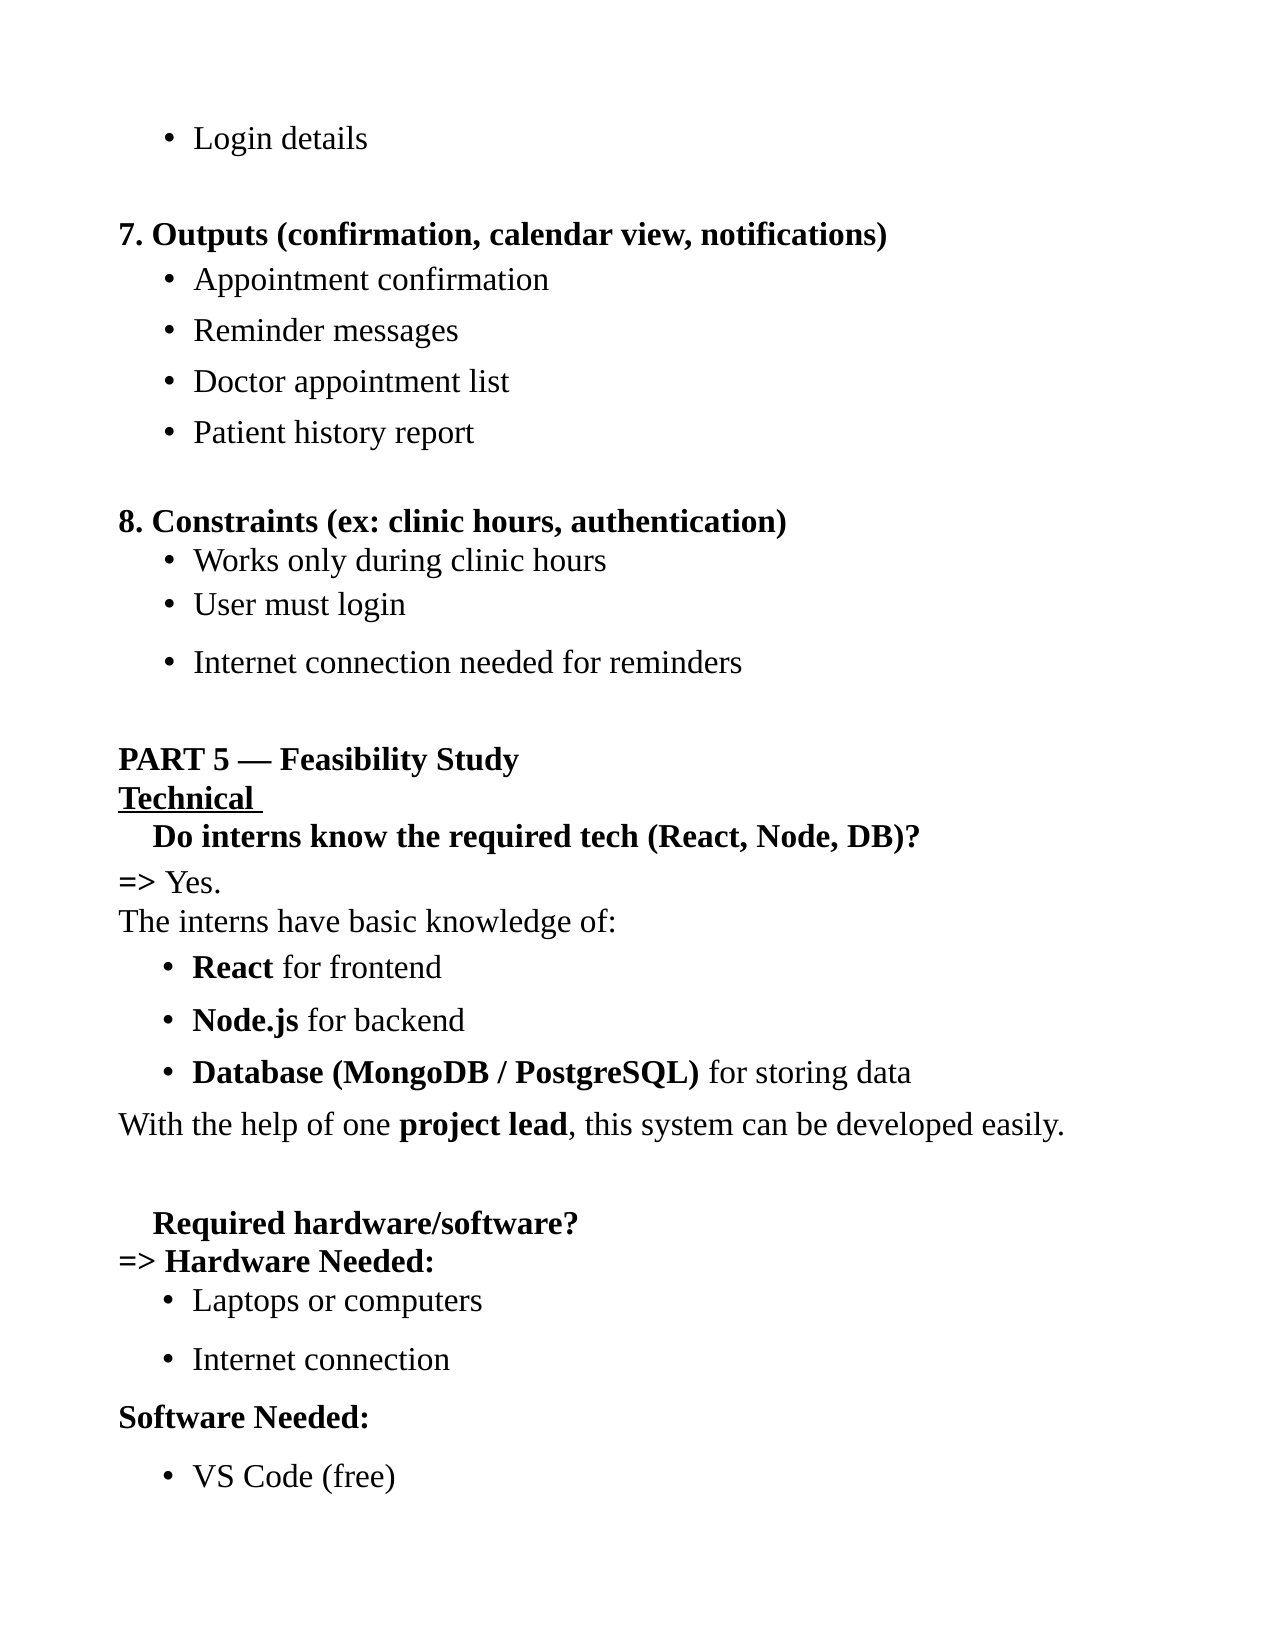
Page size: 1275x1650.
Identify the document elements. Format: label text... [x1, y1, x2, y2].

text With the help of one project lead, this system can be developed easily. [118, 1104, 1157, 1143]
list Database (MongoDB / PostgreSQL) for storing data [162, 1052, 1157, 1091]
text  Do interns know the required tech (React, Node, DB)? [118, 816, 1157, 854]
list User must login [164, 584, 1157, 622]
text 7. Outputs (confirmation, calendar view, notifications) [118, 214, 1157, 253]
list Doctor appointment list [164, 361, 1157, 400]
text PART 5 — Feasibility Study [118, 739, 1157, 778]
text => Yes. The interns have basic knowledge of: [118, 863, 1157, 939]
list React for frontend [162, 948, 1157, 986]
text Software Needed: [118, 1397, 1157, 1436]
list Reminder messages [164, 310, 1157, 349]
list Laptops or computers [162, 1280, 1157, 1318]
list Patient history report [164, 412, 1157, 451]
list Node.js for backend [162, 1000, 1157, 1038]
list Internet connection needed for reminders [164, 643, 1157, 681]
list VS Code (free) [162, 1456, 1157, 1494]
text  Required hardware/software? [118, 1203, 1157, 1242]
list Internet connection [162, 1339, 1157, 1377]
list Login details [164, 118, 1157, 156]
list Works only during clinic hours [164, 540, 1157, 578]
text 8. Constraints (ex: clinic hours, authentication) [118, 502, 1157, 540]
text Technical [118, 778, 1157, 816]
list Appointment confirmation [164, 259, 1157, 298]
text => Hardware Needed: [118, 1242, 1157, 1280]
